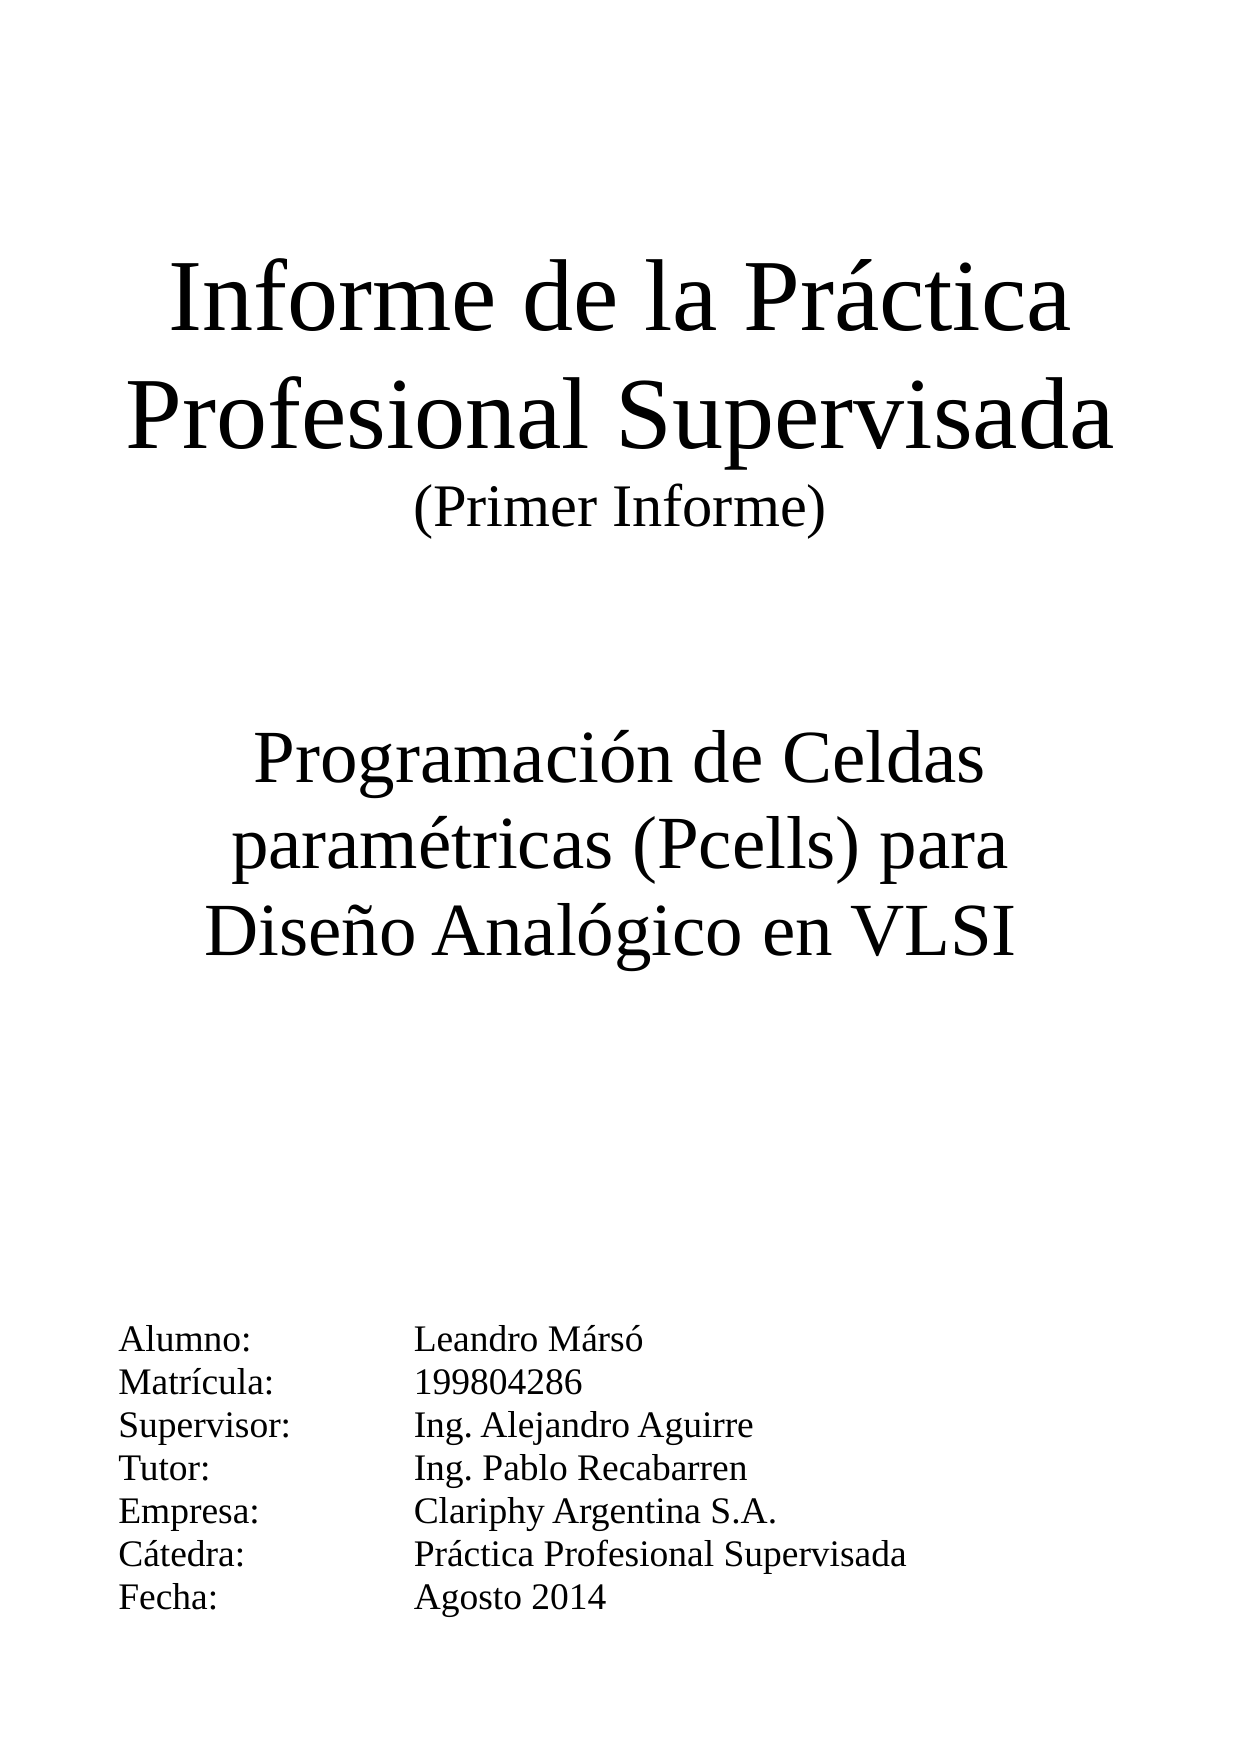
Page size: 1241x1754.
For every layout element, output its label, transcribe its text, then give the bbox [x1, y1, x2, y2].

text Cátedra: Práctica Profesional Supervisada [118, 1532, 1122, 1575]
text Supervisor: Ing. Alejandro Aguirre [118, 1402, 1122, 1445]
text Informe de la Práctica Profesional Supervisada [118, 236, 1122, 470]
text Tutor: Ing. Pablo Recabarren [118, 1445, 1122, 1488]
text Matrícula: 199804286 [118, 1359, 1122, 1402]
text (Primer Informe) [118, 470, 1122, 540]
text Fecha: Agosto 2014 [118, 1575, 1122, 1618]
text Alumno: Leandro Mársó [118, 1316, 1122, 1359]
text Empresa: Clariphy Argentina S.A. [118, 1488, 1122, 1532]
text Programación de Celdas paramétricas (Pcells) para Diseño Analógico en VLSI [118, 712, 1122, 971]
